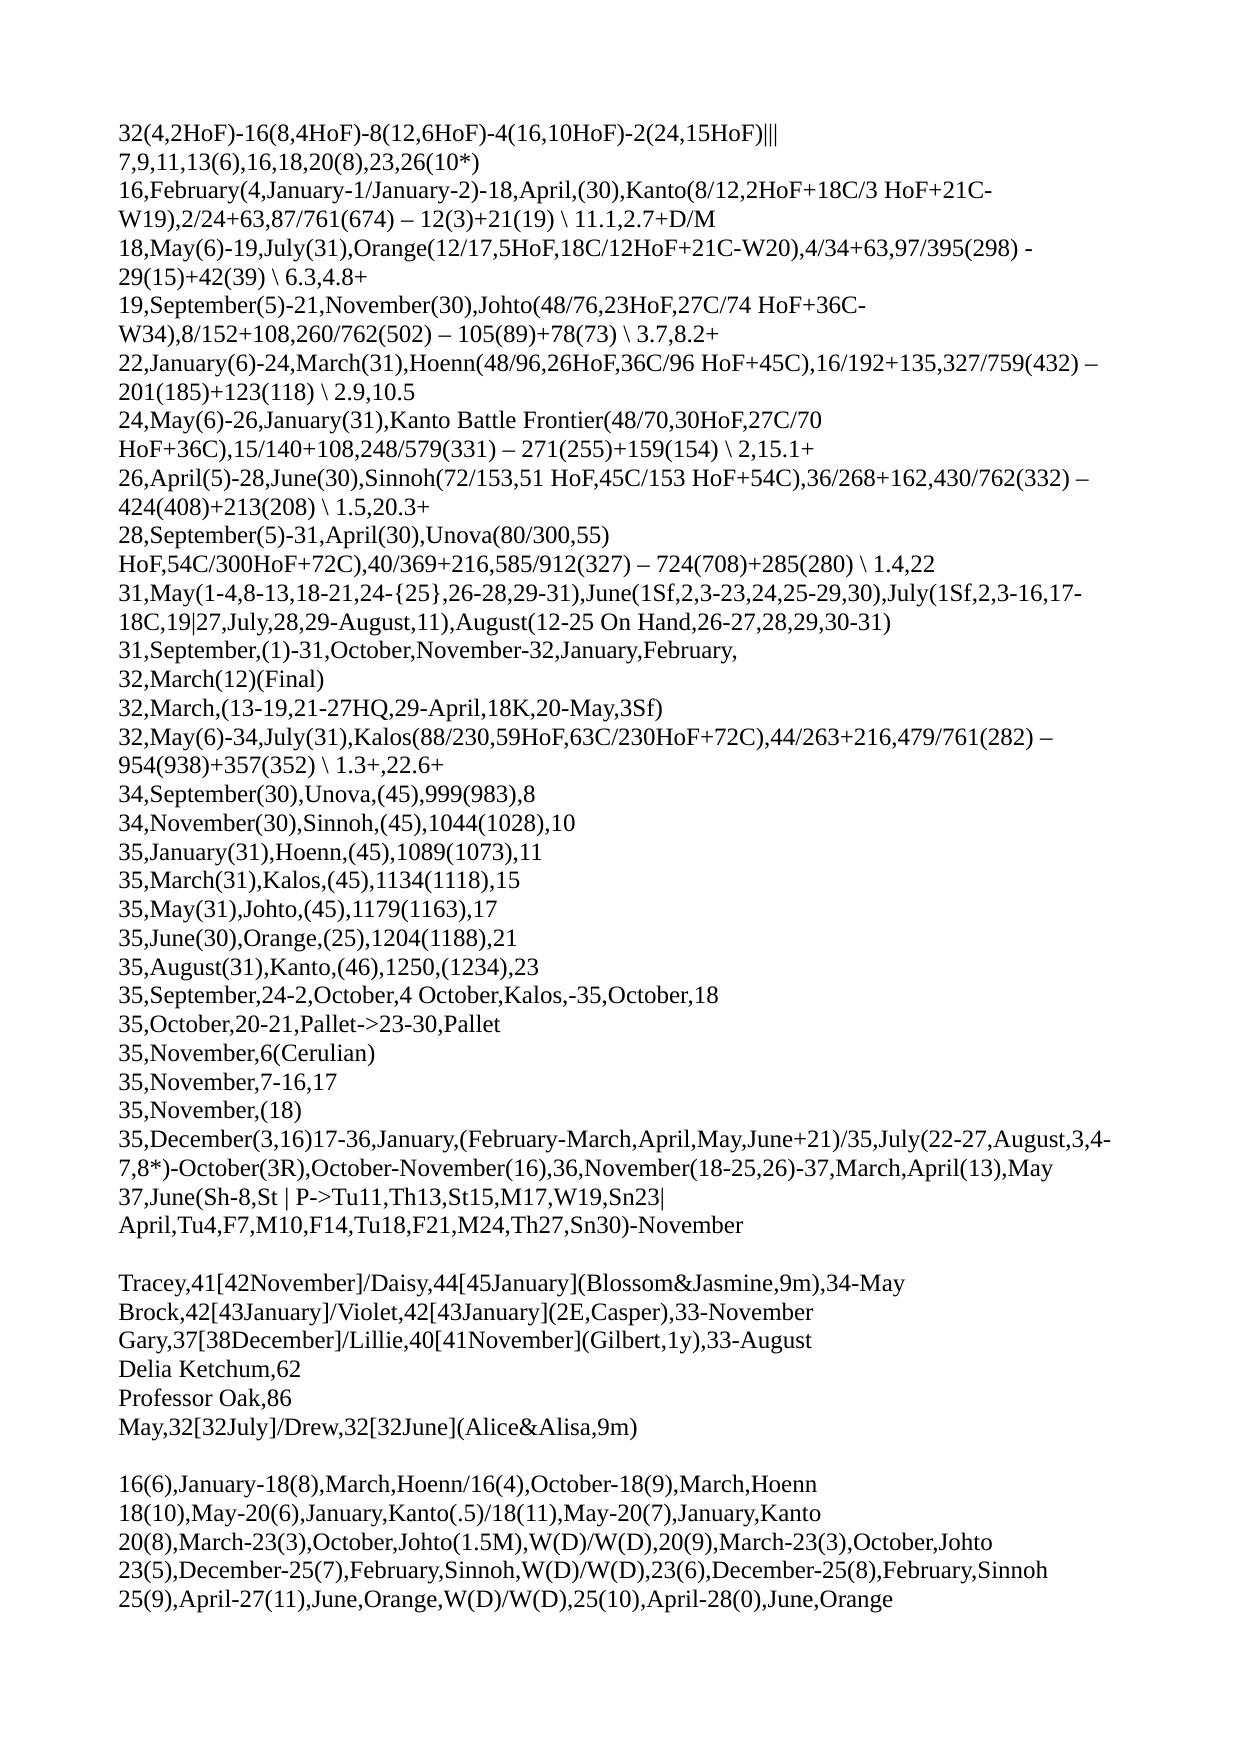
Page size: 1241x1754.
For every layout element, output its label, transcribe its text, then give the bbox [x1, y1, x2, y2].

text 35,December(3,16)17-36,January,(February-March,April,May,June+21)/35,July(22-27,August,3,4-7,8*)-October(3R),October-November(16),36,November(18-25,26)-37,March,April(13),May [118, 1124, 1122, 1182]
text 35,November,(18) [118, 1096, 1122, 1124]
text Brock,42[43January]/Violet,42[43January](2E,Casper),33-November [118, 1297, 1122, 1326]
text 37,June(Sh-8,St | P->Tu11,Th13,St15,M17,W19,Sn23|April,Tu4,F7,M10,F14,Tu18,F21,M24,Th27,Sn30)-November [118, 1182, 1122, 1239]
text 35,May(31),Johto,(45),1179(1163),17 [118, 894, 1122, 923]
text 35,October,20-21,Pallet->23-30,Pallet [118, 1009, 1122, 1038]
text 34,November(30),Sinnoh,(45),1044(1028),10 [118, 808, 1122, 837]
text 16(6),January-18(8),March,Hoenn/16(4),October-18(9),March,Hoenn [118, 1469, 1122, 1498]
text 20(8),March-23(3),October,Johto(1.5M),W(D)/W(D),20(9),March-23(3),October,Johto [118, 1527, 1122, 1556]
text 35,June(30),Orange,(25),1204(1188),21 [118, 923, 1122, 952]
text 31,September,(1)-31,October,November-32,January,February, [118, 636, 1122, 664]
text 32,May(6)-34,July(31),Kalos(88/230,59HoF,63C/230HoF+72C),44/263+216,479/761(282) – 954(938)+357(352) \ 1.3+,22.6+ [118, 722, 1122, 779]
text May,32[32July]/Drew,32[32June](Alice&Alisa,9m) [118, 1412, 1122, 1441]
text 24,May(6)-26,January(31),Kanto Battle Frontier(48/70,30HoF,27C/70 HoF+36C),15/140+108,248/579(331) – 271(255)+159(154) \ 2,15.1+ [118, 406, 1122, 463]
text 31,May(1-4,8-13,18-21,24-{25},26-28,29-31),June(1Sf,2,3-23,24,25-29,30),July(1Sf,2,3-16,17-18C,19|27,July,28,29-August,11),August(12-25 On Hand,26-27,28,29,30-31) [118, 578, 1122, 636]
text Delia Ketchum,62 [118, 1354, 1122, 1383]
text 28,September(5)-31,April(30),Unova(80/300,55) HoF,54C/300HoF+72C),40/369+216,585/912(327) – 724(708)+285(280) \ 1.4,22 [118, 521, 1122, 578]
text 18(10),May-20(6),January,Kanto(.5)/18(11),May-20(7),January,Kanto [118, 1498, 1122, 1527]
text 35,August(31),Kanto,(46),1250,(1234),23 [118, 952, 1122, 981]
text Tracey,41[42November]/Daisy,44[45January](Blossom&Jasmine,9m),34-May [118, 1268, 1122, 1297]
text 32,March,(13-19,21-27HQ,29-April,18K,20-May,3Sf) [118, 693, 1122, 722]
text 26,April(5)-28,June(30),Sinnoh(72/153,51 HoF,45C/153 HoF+54C),36/268+162,430/762(332) – 424(408)+213(208) \ 1.5,20.3+ [118, 463, 1122, 521]
text Professor Oak,86 [118, 1383, 1122, 1412]
text 16,February(4,January-1/January-2)-18,April,(30),Kanto(8/12,2HoF+18C/3 HoF+21C-W19),2/24+63,87/761(674) – 12(3)+21(19) \ 11.1,2.7+D/M [118, 176, 1122, 233]
text 35,September,24-2,October,4 October,Kalos,-35,October,18 [118, 981, 1122, 1009]
text 34,September(30),Unova,(45),999(983),8 [118, 779, 1122, 808]
text 35,November,7-16,17 [118, 1067, 1122, 1096]
text Gary,37[38December]/Lillie,40[41November](Gilbert,1y),33-August [118, 1326, 1122, 1354]
text 25(9),April-27(11),June,Orange,W(D)/W(D),25(10),April-28(0),June,Orange [118, 1584, 1122, 1613]
text 35,March(31),Kalos,(45),1134(1118),15 [118, 866, 1122, 894]
text 23(5),December-25(7),February,Sinnoh,W(D)/W(D),23(6),December-25(8),February,Sinnoh [118, 1556, 1122, 1584]
text 35,November,6(Cerulian) [118, 1038, 1122, 1067]
text 18,May(6)-19,July(31),Orange(12/17,5HoF,18C/12HoF+21C-W20),4/34+63,97/395(298) - 29(15)+42(39) \ 6.3,4.8+ [118, 233, 1122, 291]
text 19,September(5)-21,November(30),Johto(48/76,23HoF,27C/74 HoF+36C-W34),8/152+108,260/762(502) – 105(89)+78(73) \ 3.7,8.2+ [118, 291, 1122, 348]
text 35,January(31),Hoenn,(45),1089(1073),11 [118, 837, 1122, 866]
text 22,January(6)-24,March(31),Hoenn(48/96,26HoF,36C/96 HoF+45C),16/192+135,327/759(432) – 201(185)+123(118) \ 2.9,10.5 [118, 348, 1122, 406]
text 32(4,2HoF)-16(8,4HoF)-8(12,6HoF)-4(16,10HoF)-2(24,15HoF)||| 7,9,11,13(6),16,18,20(8),23,26(10*) [118, 118, 1122, 176]
text 32,March(12)(Final) [118, 664, 1122, 693]
